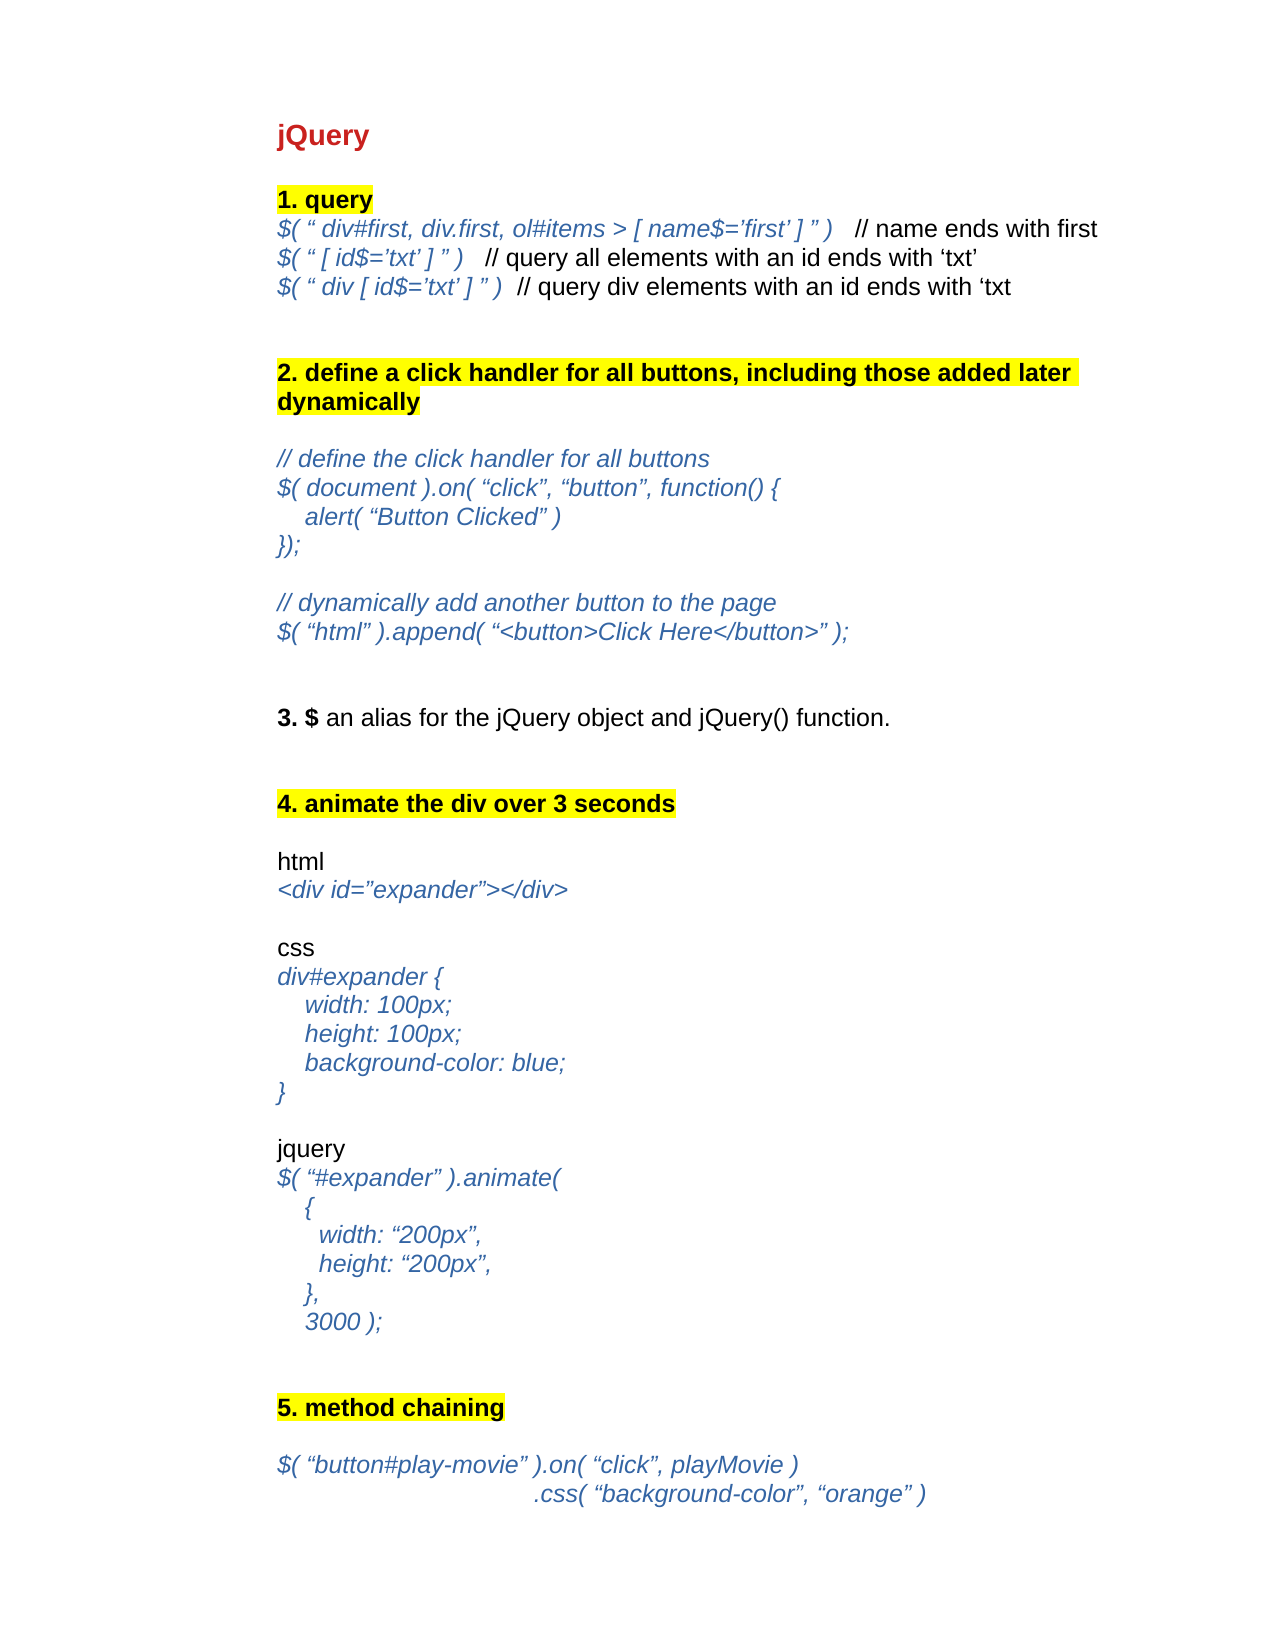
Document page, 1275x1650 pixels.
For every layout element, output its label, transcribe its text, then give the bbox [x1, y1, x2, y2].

text $( “ div [ id$=’txt’ ] ” ) // query div elements with an id ends with ‘txt [277, 271, 1156, 300]
text { [277, 1191, 1156, 1220]
text background-color: blue; [277, 1048, 1156, 1076]
text $( “ div#first, div.first, ol#items > [ name$=’first’ ] ” ) // name ends with first [277, 214, 1156, 243]
text jQuery [277, 118, 1156, 152]
text $( “button#play-movie” ).on( “click”, playMovie ) [277, 1450, 1156, 1479]
text 2. define a click handler for all buttons, including those added later dynamically [277, 358, 1156, 415]
text height: 100px; [277, 1019, 1156, 1048]
text $( “#expander” ).animate( [277, 1163, 1156, 1191]
text width: “200px”, [277, 1220, 1156, 1249]
text $( “html” ).append( “<button>Click Here</button>” ); [277, 616, 1156, 645]
text css [277, 933, 1156, 961]
text div#expander { width: 100px; [277, 961, 1156, 1019]
text 3000 ); [277, 1306, 1156, 1335]
text }, [277, 1278, 1156, 1306]
text jquery [277, 1134, 1156, 1163]
text 5. method chaining [277, 1393, 1156, 1421]
text // dynamically add another button to the page [277, 588, 1156, 616]
text } [277, 1076, 1156, 1105]
text html [277, 846, 1156, 875]
text alert( “Button Clicked” ) [277, 501, 1156, 530]
text 4. animate the div over 3 seconds [277, 789, 1156, 818]
text $( “ [ id$=’txt’ ] ” ) // query all elements with an id ends with ‘txt’ [277, 243, 1156, 271]
text $( document ).on( “click”, “button”, function() { [277, 473, 1156, 501]
text 3. $ an alias for the jQuery object and jQuery() function. [277, 703, 1156, 731]
text <div id=”expander”></div> [277, 875, 1156, 904]
text // define the click handler for all buttons [277, 444, 1156, 473]
text }); [277, 530, 1156, 559]
text .css( “background-color”, “orange” ) [277, 1479, 1156, 1508]
text height: “200px”, [277, 1249, 1156, 1278]
text 1. query [277, 185, 1156, 214]
